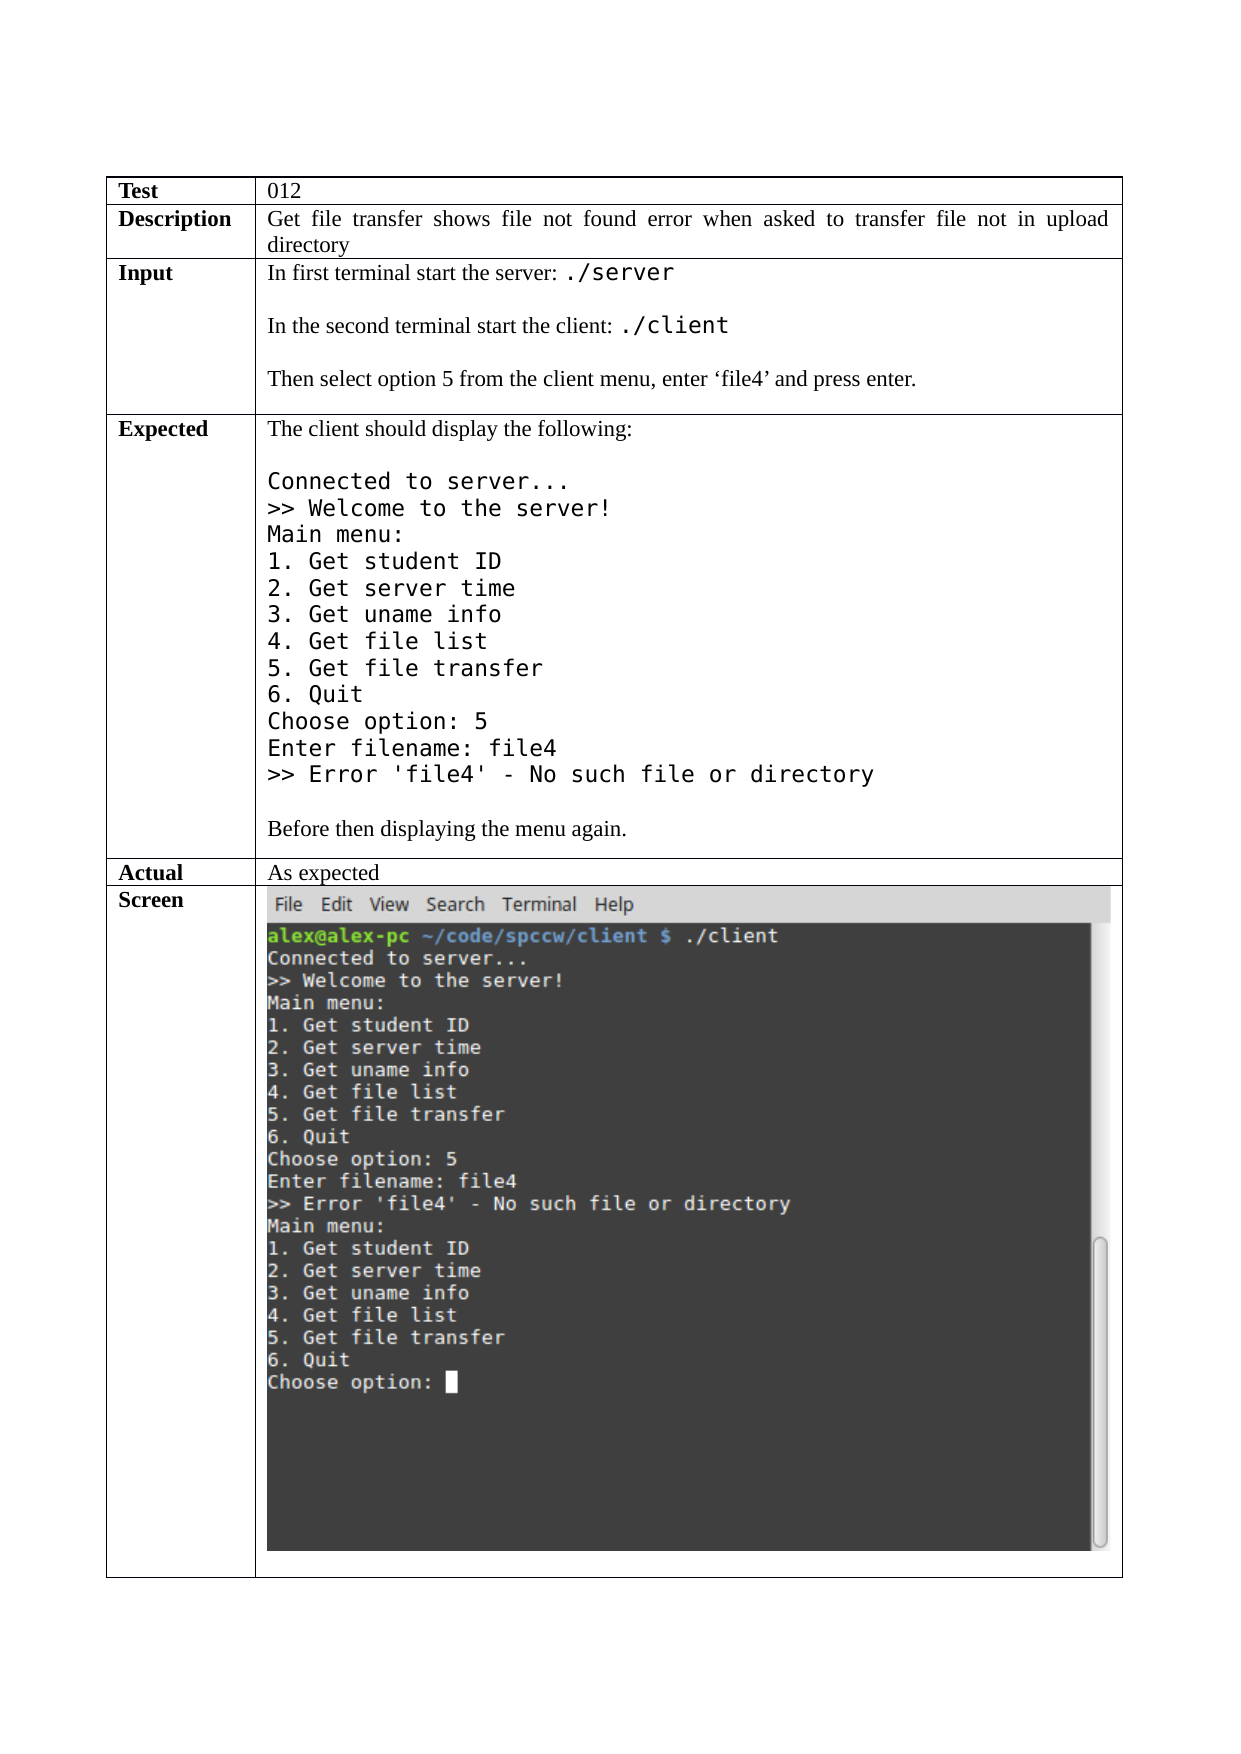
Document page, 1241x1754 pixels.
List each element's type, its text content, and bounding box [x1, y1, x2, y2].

table_cell Expected [107, 415, 255, 858]
table_cell Get file transfer shows file not found error when asked to transfer file not in upload directory [256, 205, 1122, 257]
table_cell Actual [107, 859, 255, 885]
table_cell In first terminal start the server: ./server In the second terminal start the client: ./client Then select option 5 from the client menu, enter ‘file4’ and press enter. [256, 259, 1122, 414]
table_header Test [107, 178, 255, 204]
picture [267, 886, 1111, 1551]
table_cell Input [107, 259, 255, 414]
table_cell The client should display the following: Connected to server... >> Welcome to the server! Main menu: 1. Get student ID 2. Get server time 3. Get uname info 4. Get file list 5. Get file transfer 6. Quit Choose option: 5 Enter filename: file4 >> Error 'file4' - No such file or directory Before then displaying the menu again. [256, 415, 1122, 858]
table_cell Description [107, 205, 255, 257]
table_cell Screen [107, 886, 255, 1577]
table_cell [256, 886, 1122, 1577]
table_header 012 [256, 178, 1122, 204]
table_cell As expected [256, 859, 1122, 885]
